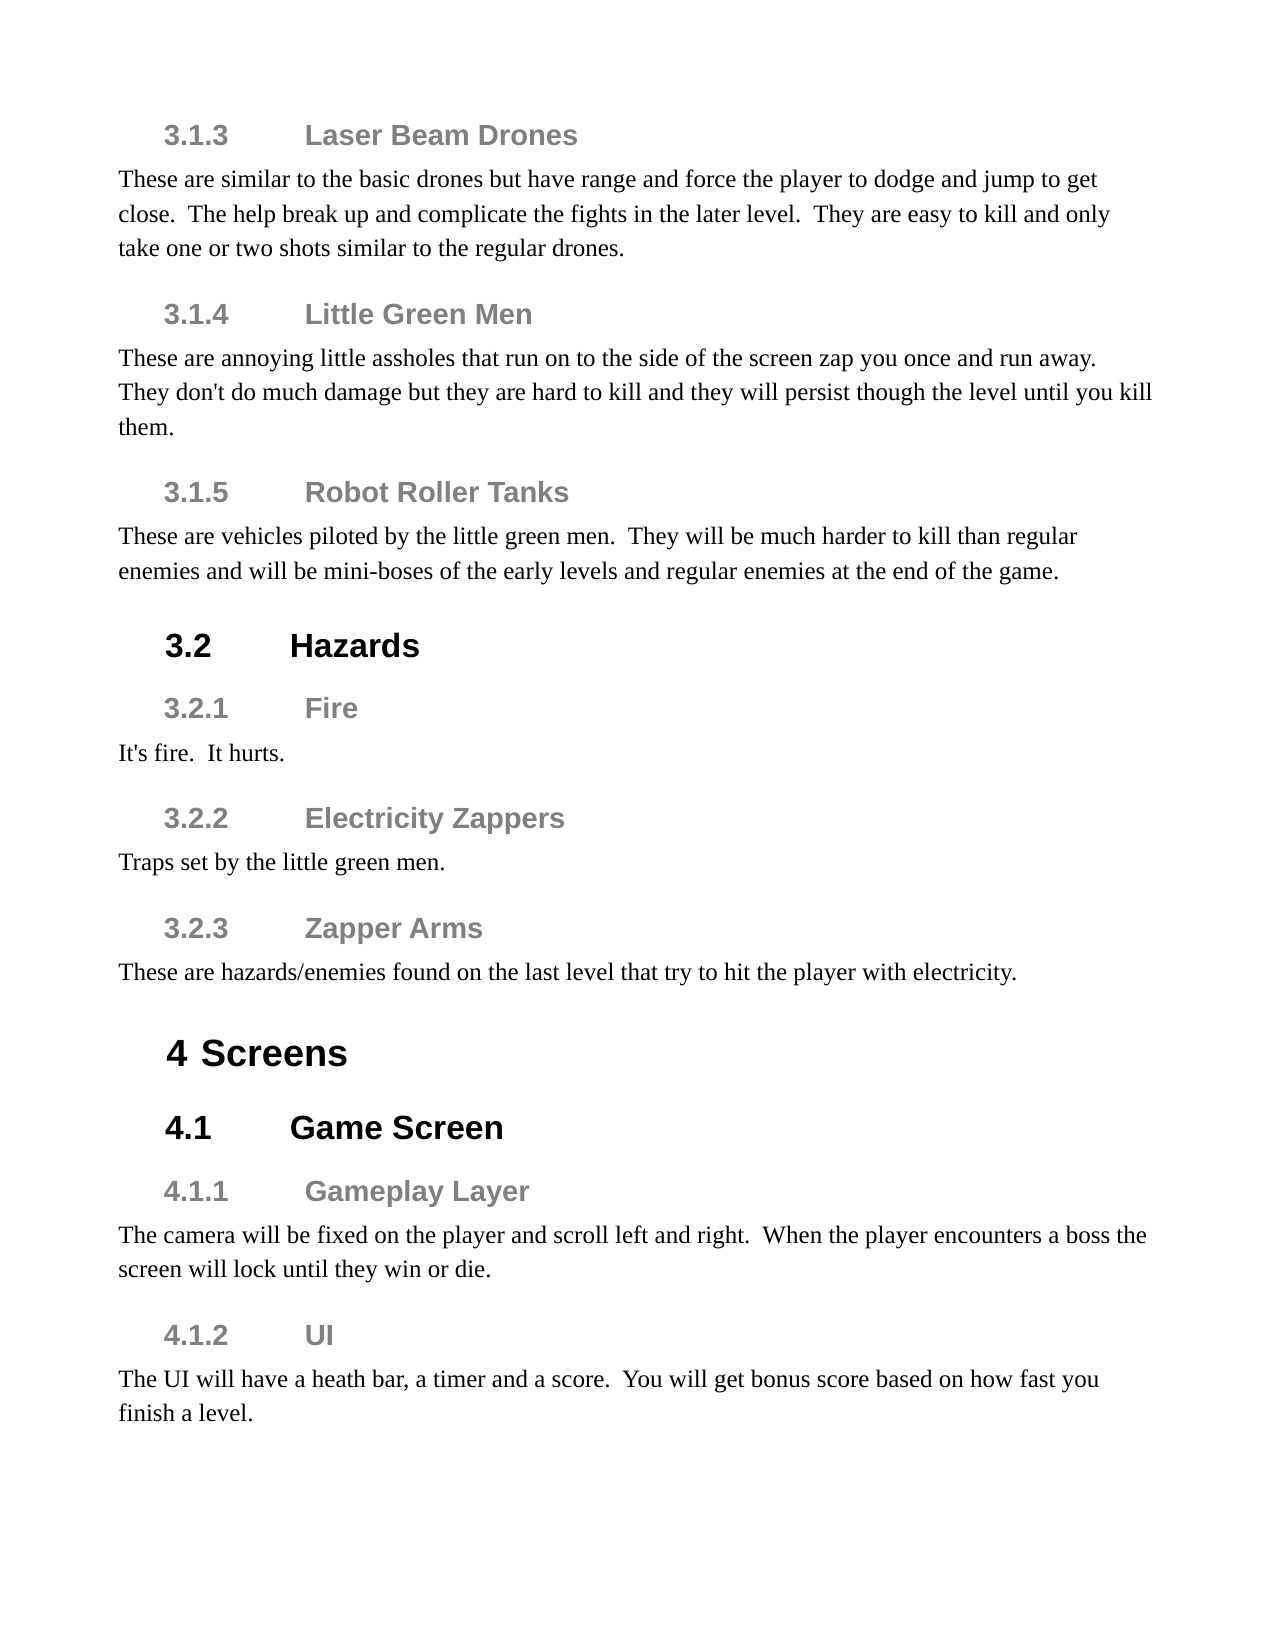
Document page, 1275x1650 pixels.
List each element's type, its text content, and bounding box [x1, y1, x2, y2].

text These are hazards/enemies found on the last level that try to hit the player with electricity. [118, 957, 1157, 986]
text These are annoying little assholes that run on to the side of the screen zap you once and run away. They don't do much damage but they are hard to kill and they will persist though the level until you kill them. [118, 343, 1157, 441]
text The UI will have a heath bar, a timer and a score. You will get bonus score based on how fast you finish a level. [118, 1364, 1157, 1427]
text The camera will be fixed on the player and scroll left and right. When the player encounters a boss the screen will lock until they win or die. [118, 1220, 1157, 1283]
subtitle Screens [156, 1031, 1157, 1075]
subtitle Hazards [156, 626, 1157, 664]
text These are similar to the basic drones but have range and force the player to dodge and jump to get close. The help break up and complicate the fights in the later level. They are easy to kill and only take one or two shots similar to the regular drones. [118, 164, 1157, 262]
subtitle Robot Roller Tanks [156, 475, 1157, 509]
subtitle Little Green Men [156, 297, 1157, 330]
subtitle Gameplay Layer [156, 1174, 1157, 1207]
subtitle Electricity Zappers [156, 801, 1157, 835]
text These are vehicles piloted by the little green men. They will be much harder to kill than regular enemies and will be mini-boses of the early levels and regular enemies at the end of the game. [118, 521, 1157, 585]
subtitle Laser Beam Drones [156, 118, 1157, 152]
subtitle Zapper Arms [156, 911, 1157, 944]
text Traps set by the little green men. [118, 847, 1157, 876]
subtitle Game Screen [156, 1108, 1157, 1147]
text It's fire. It hurts. [118, 738, 1157, 766]
subtitle UI [156, 1318, 1157, 1351]
subtitle Fire [156, 692, 1157, 725]
